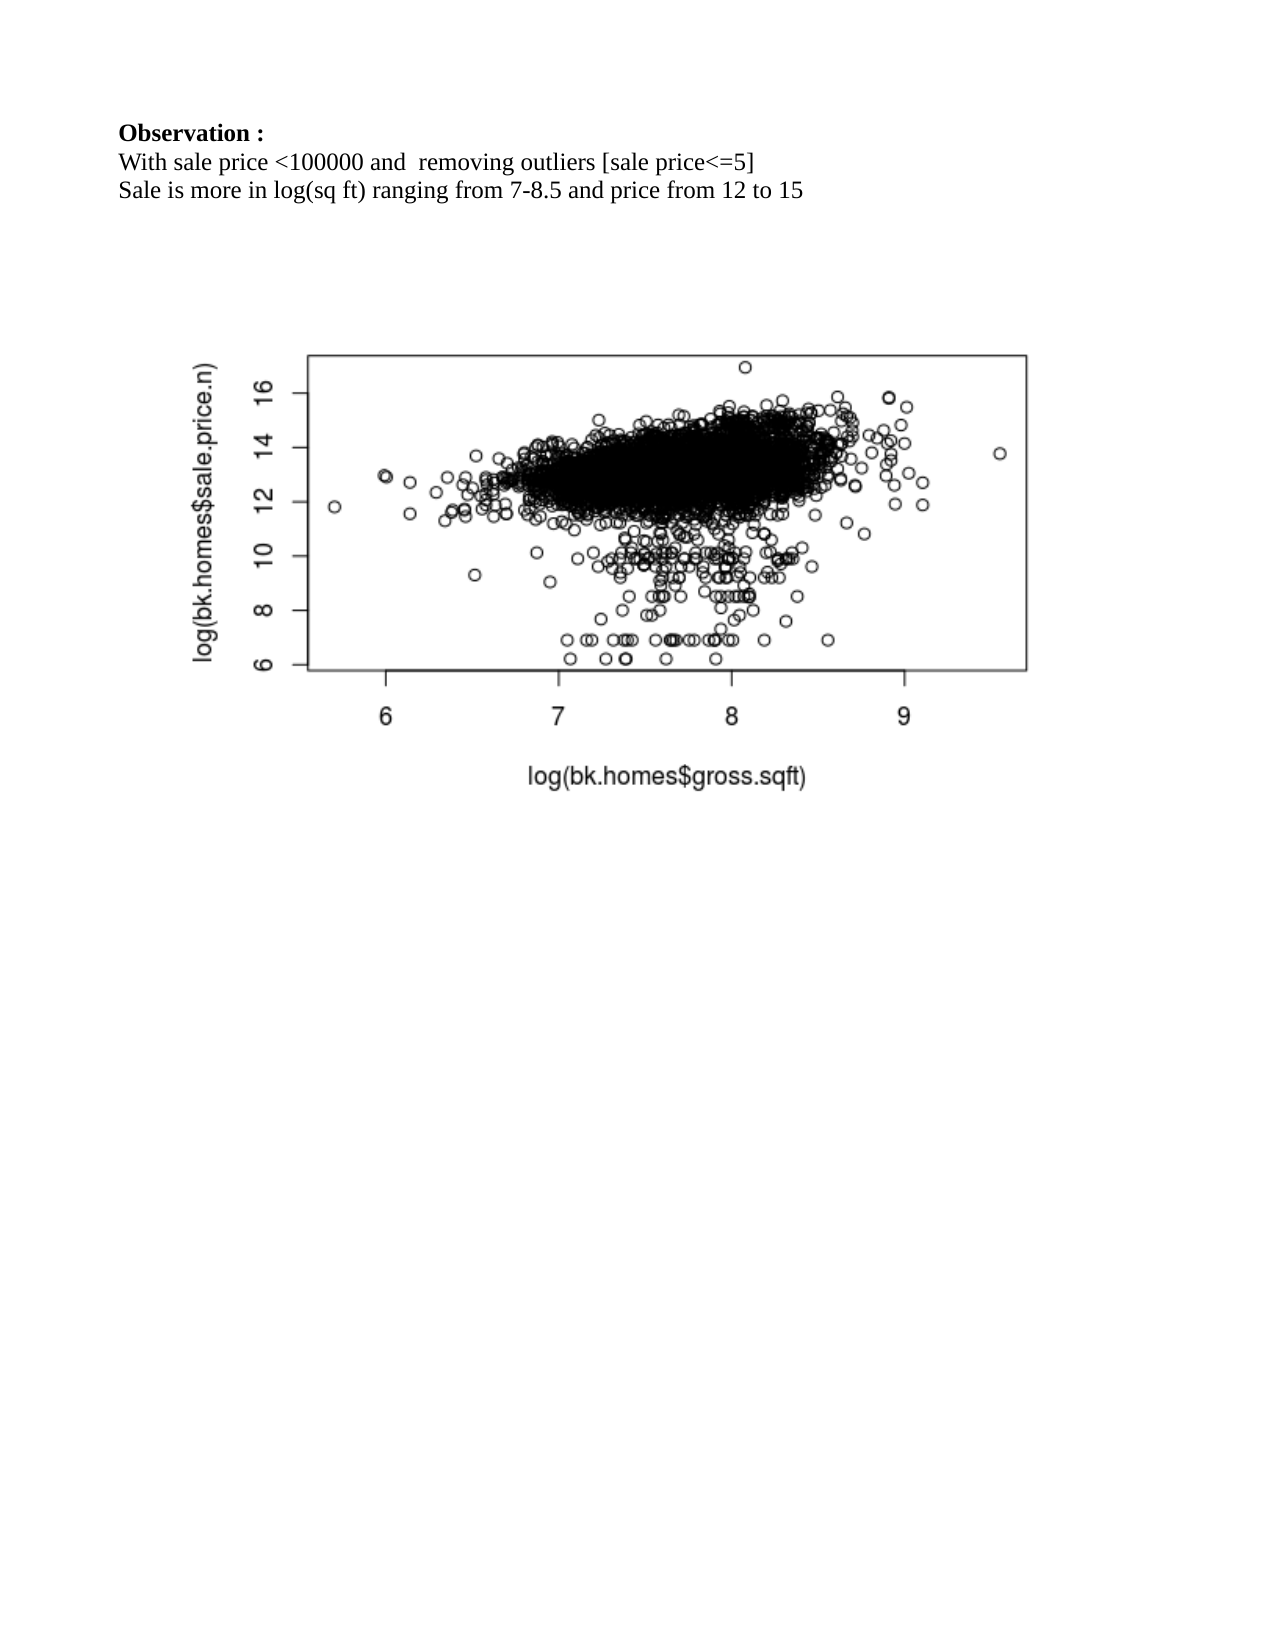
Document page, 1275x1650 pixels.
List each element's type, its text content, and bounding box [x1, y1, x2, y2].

text Observation : [118, 118, 1157, 147]
text Sale is more in log(sq ft) ranging from 7-8.5 and price from 12 to 15 [118, 176, 1157, 204]
picture [186, 233, 1090, 824]
text With sale price <100000 and removing outliers [sale price<=5] [118, 147, 1157, 176]
